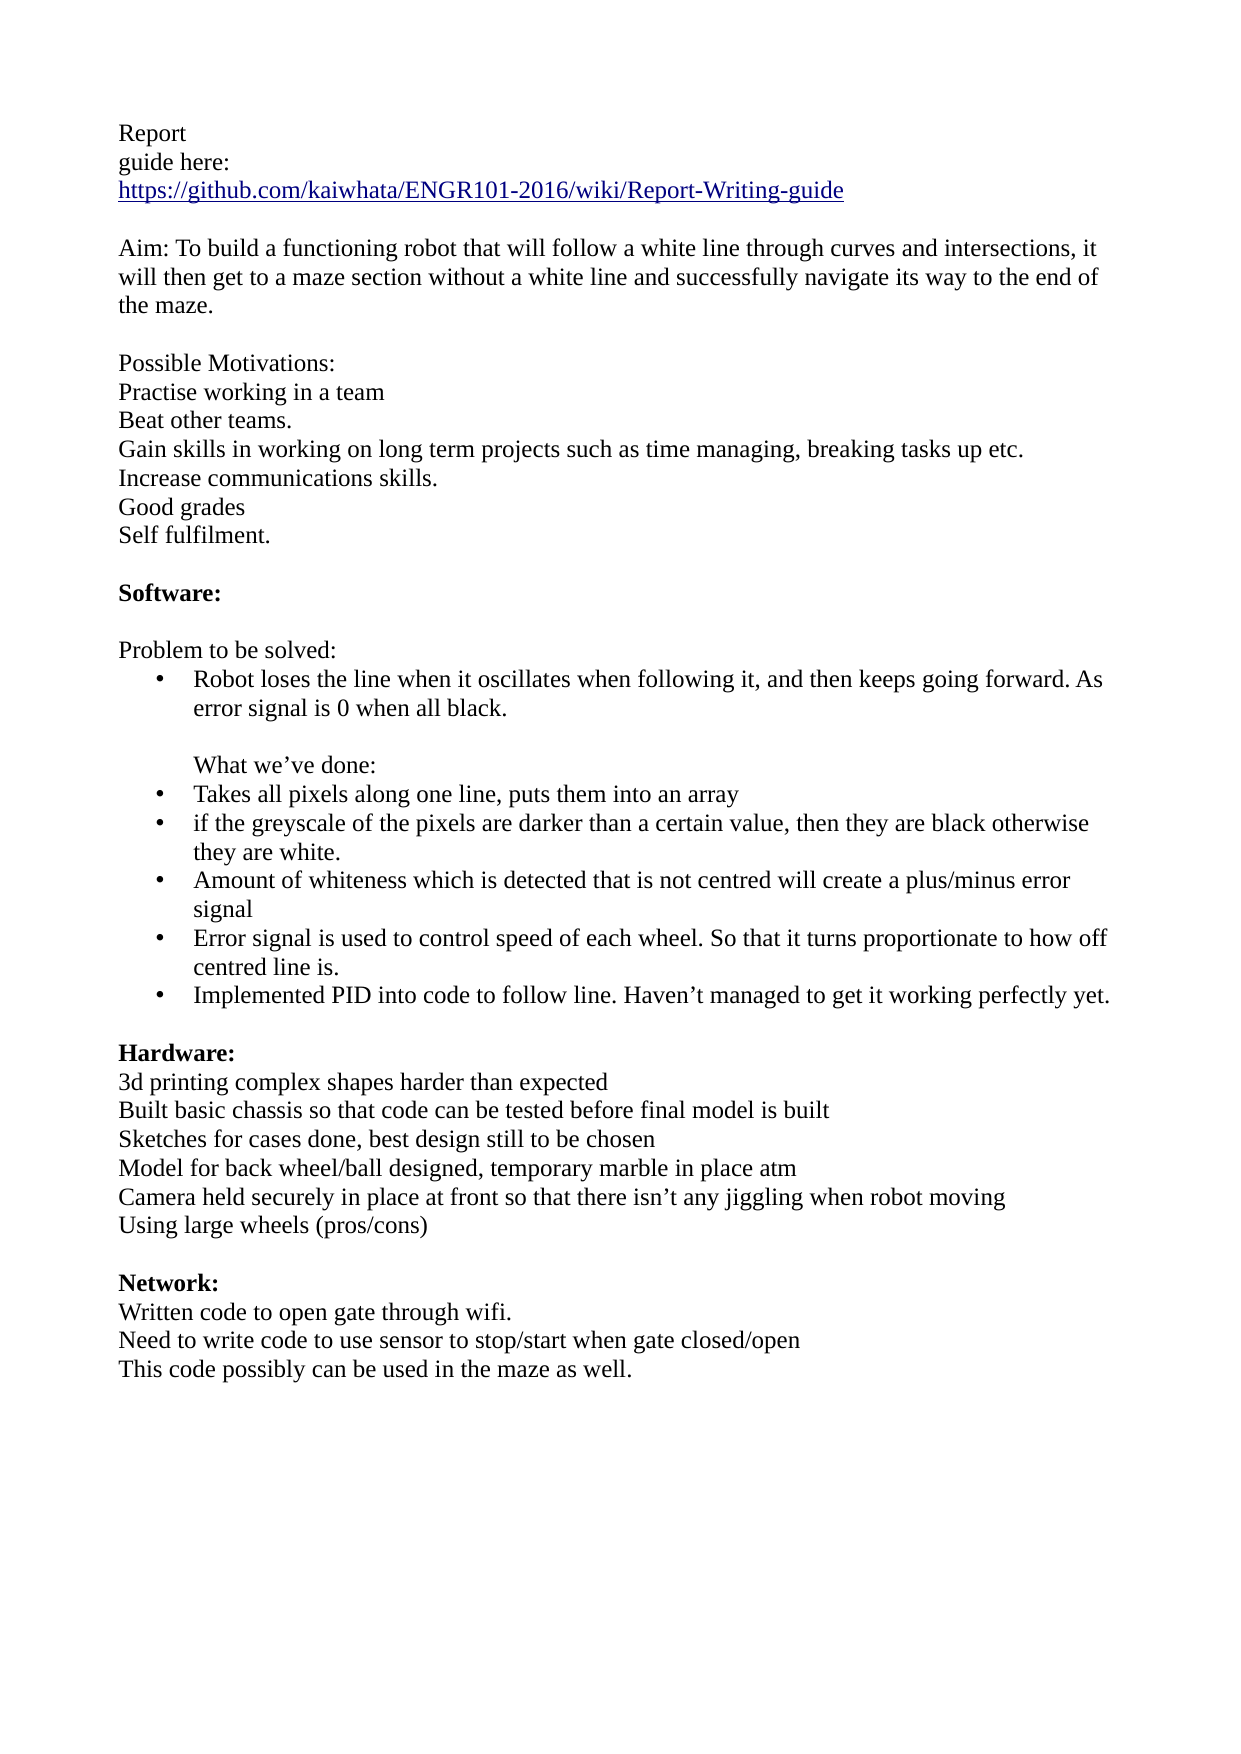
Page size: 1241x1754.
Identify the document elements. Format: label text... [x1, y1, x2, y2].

list Implemented PID into code to follow line. Haven’t managed to get it working perfectly yet. [156, 981, 1122, 1009]
text Possible Motivations: [118, 348, 1122, 377]
text Network: [118, 1268, 1122, 1297]
list Amount of whiteness which is detected that is not centred will create a plus/minus error signal [156, 866, 1122, 923]
text Model for back wheel/ball designed, temporary marble in place atm [118, 1153, 1122, 1182]
list What we’ve done: [156, 751, 1122, 779]
text guide here: [118, 147, 1122, 176]
list if the greyscale of the pixels are darker than a certain value, then they are black otherwise they are white. [156, 808, 1122, 866]
text Increase communications skills. [118, 463, 1122, 492]
text Software: [118, 578, 1122, 607]
text Aim: To build a functioning robot that will follow a white line through curves and intersections, it will then get to a maze section without a white line and successfully navigate its way to the end of the maze. [118, 233, 1122, 319]
text Beat other teams. [118, 406, 1122, 434]
text Self fulfilment. [118, 521, 1122, 549]
text Good grades [118, 492, 1122, 521]
text Hardware: [118, 1038, 1122, 1067]
text Written code to open gate through wifi. [118, 1297, 1122, 1326]
text Problem to be solved: [118, 636, 1122, 664]
list Error signal is used to control speed of each wheel. So that it turns proportionate to how off centred line is. [156, 923, 1122, 981]
text Sketches for cases done, best design still to be chosen [118, 1124, 1122, 1153]
text Built basic chassis so that code can be tested before final model is built [118, 1096, 1122, 1124]
text https://github.com/kaiwhata/ENGR101-2016/wiki/Report-Writing-guide [118, 176, 1122, 204]
list Takes all pixels along one line, puts them into an array [156, 779, 1122, 808]
text 3d printing complex shapes harder than expected [118, 1067, 1122, 1096]
text Need to write code to use sensor to stop/start when gate closed/open [118, 1326, 1122, 1354]
text Camera held securely in place at front so that there isn’t any jiggling when robot moving [118, 1182, 1122, 1211]
text Using large wheels (pros/cons) [118, 1211, 1122, 1239]
text Practise working in a team [118, 377, 1122, 406]
list Robot loses the line when it oscillates when following it, and then keeps going forward. As error signal is 0 when all black. [156, 664, 1122, 722]
text Gain skills in working on long term projects such as time managing, breaking tasks up etc. [118, 434, 1122, 463]
text Report [118, 118, 1122, 147]
text This code possibly can be used in the maze as well. [118, 1354, 1122, 1383]
